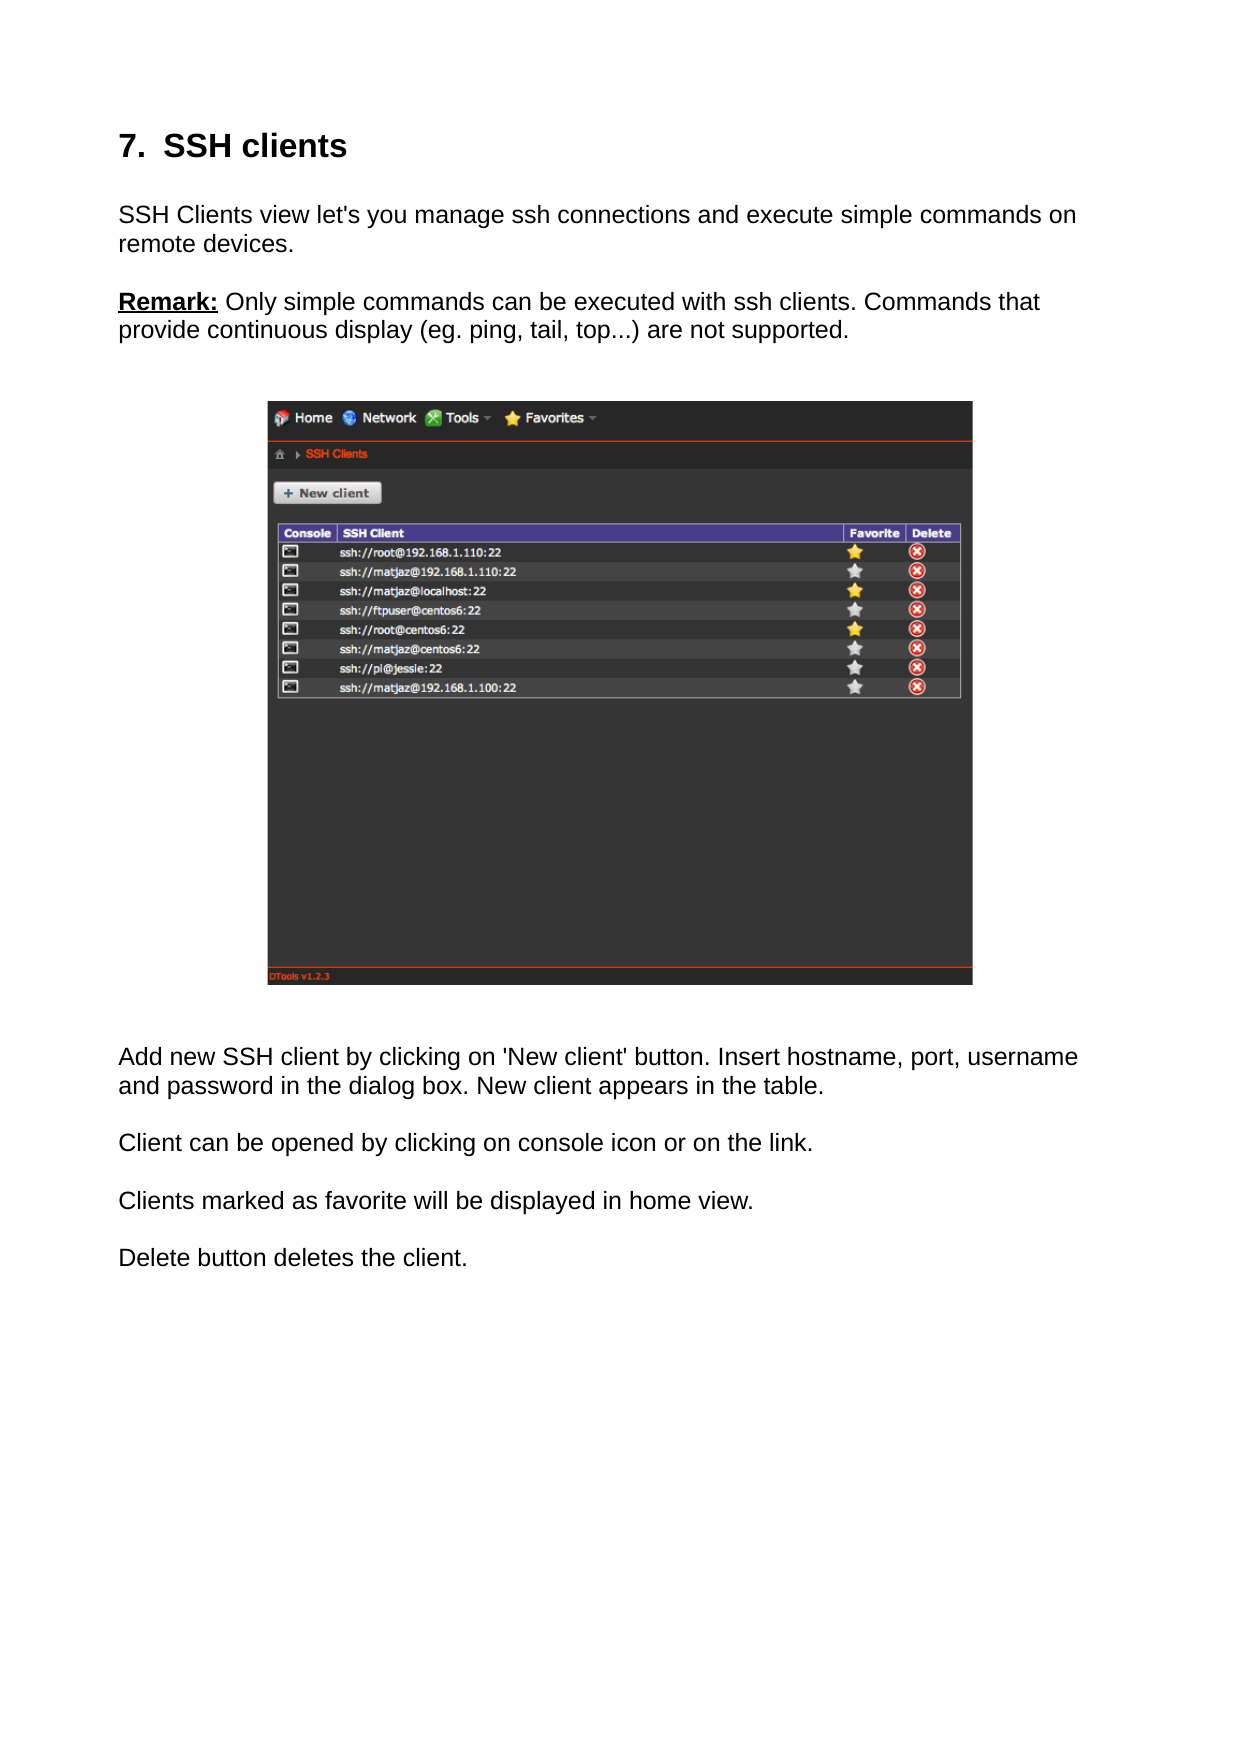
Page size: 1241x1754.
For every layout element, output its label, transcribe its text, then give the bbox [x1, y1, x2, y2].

text Add new SSH client by clicking on 'New client' button. Insert hostname, port, username and password in the dialog box. New client appears in the table. [118, 1042, 1122, 1099]
text Clients marked as favorite will be displayed in home view. [118, 1186, 1122, 1214]
subtitle SSH clients [118, 126, 1122, 164]
text Delete button deletes the client. [118, 1243, 1122, 1272]
text Remark: Only simple commands can be executed with ssh clients. Commands that provide continuous display (eg. ping, tail, top...) are not supported. [118, 287, 1122, 344]
text SSH Clients view let's you manage ssh connections and execute simple commands on remote devices. [118, 200, 1122, 258]
picture [267, 401, 973, 985]
text Client can be opened by clicking on console icon or on the link. [118, 1128, 1122, 1157]
